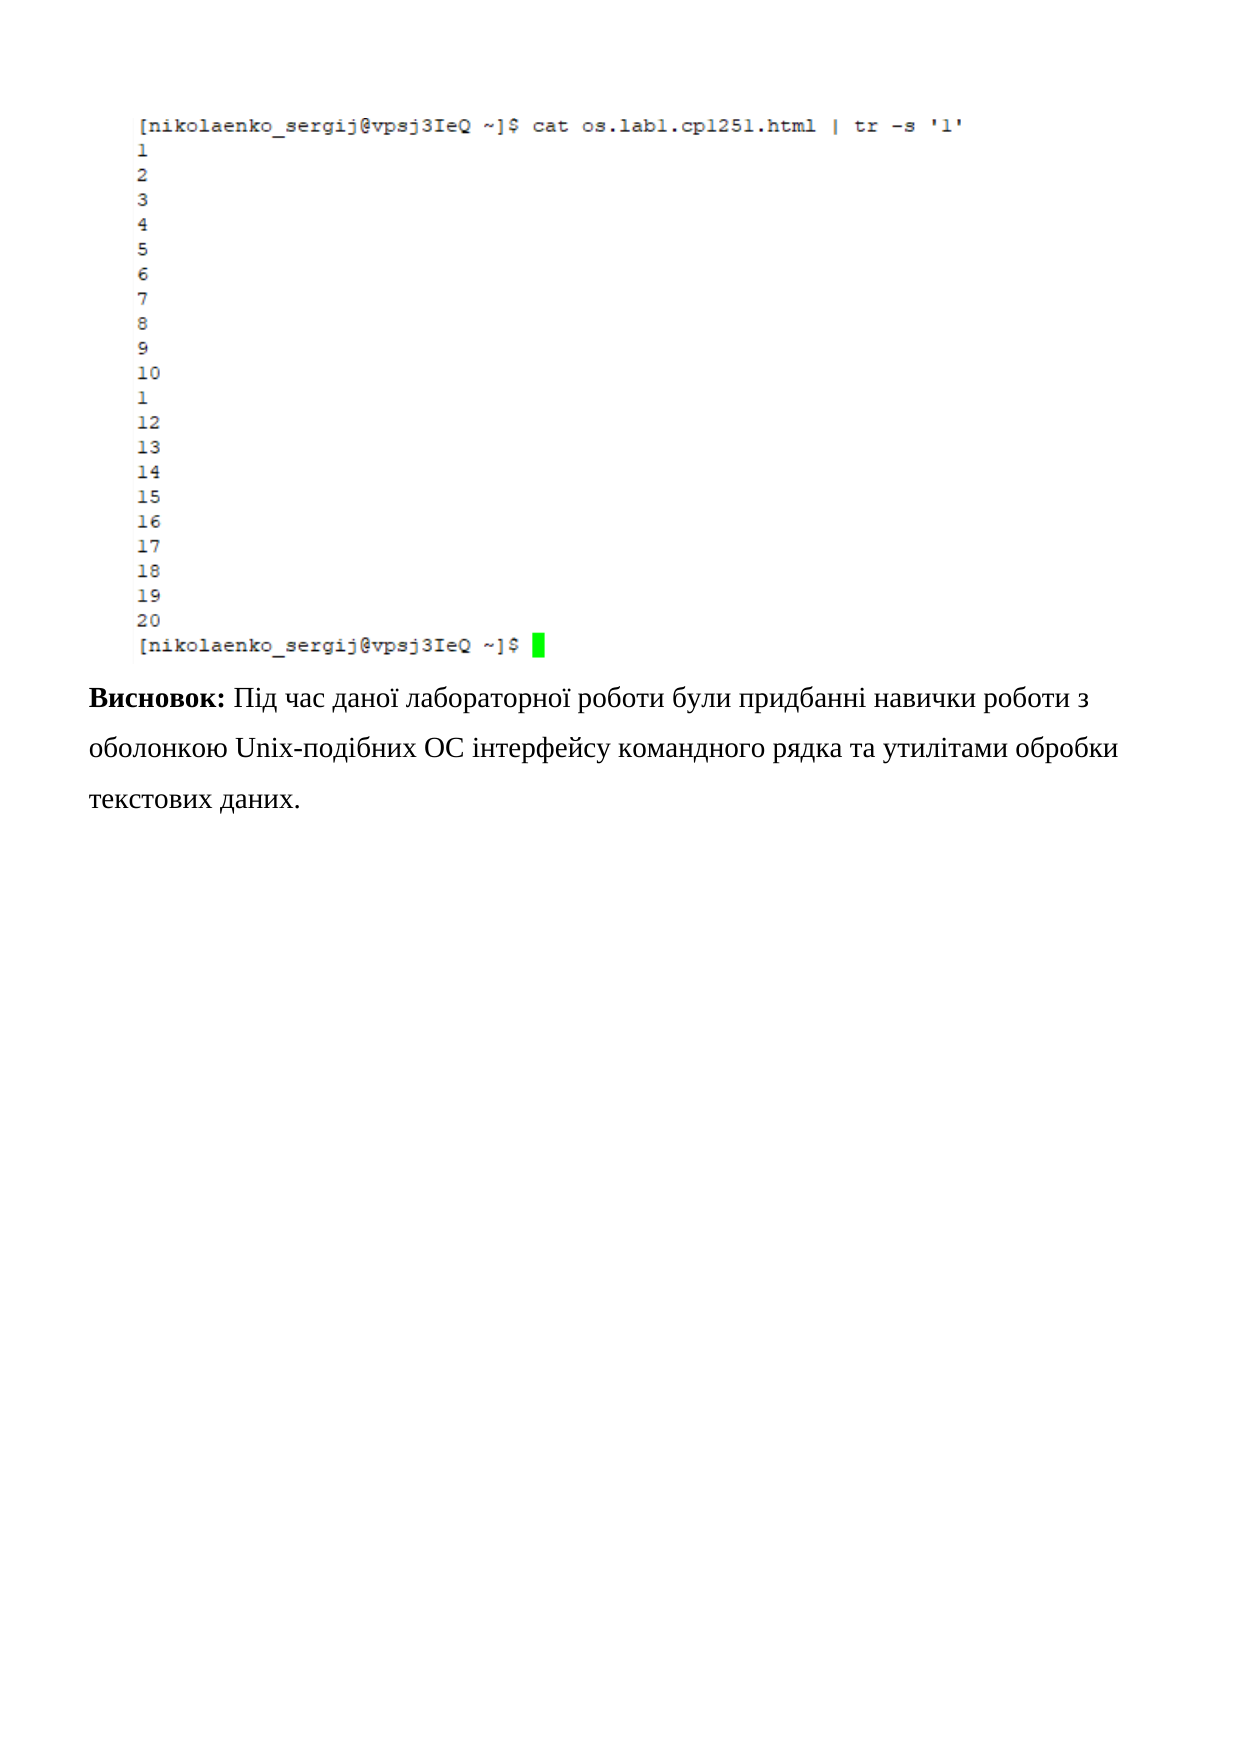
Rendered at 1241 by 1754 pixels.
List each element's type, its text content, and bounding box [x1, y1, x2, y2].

picture [132, 118, 1196, 664]
text Висновок: Під час даної лабораторної роботи були придбанні навички роботи з оболонкою Unix-подібних ОС інтерфейсу командного рядка та утилітами обробки текстових даних. [88, 219, 1152, 814]
